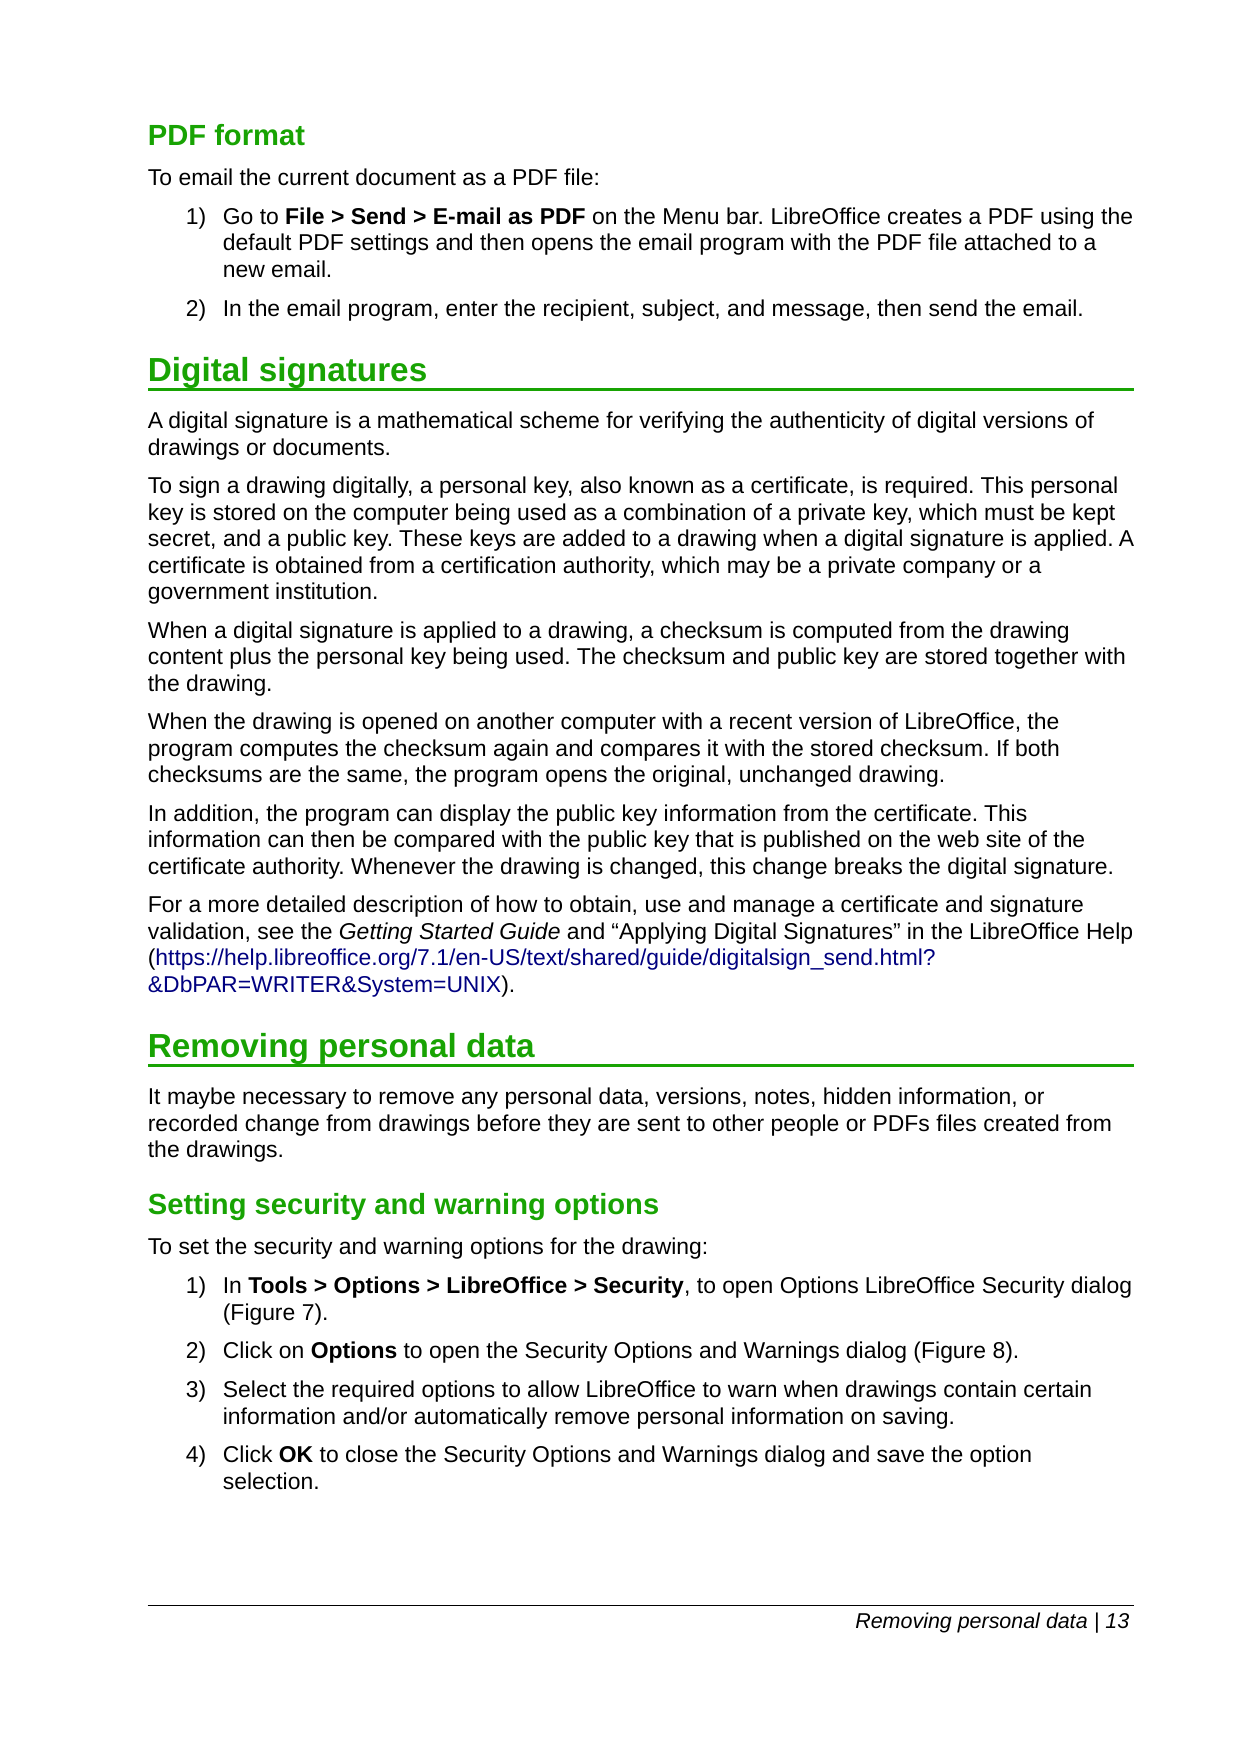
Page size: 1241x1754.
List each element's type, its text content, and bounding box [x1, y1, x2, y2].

text To set the security and warning options for the drawing: [148, 1233, 1134, 1260]
text For a more detailed description of how to obtain, use and manage a certificate and signature validation, see the Getting Started Guide and “Applying Digital Signatures” in the LibreOffice Help (https://help.libreoffice.org/7.1/en-US/text/shared/guide/digitalsign_send.html?&DbPAR=WRITER&System=UNIX). [148, 891, 1134, 997]
text To sign a drawing digitally, a personal key, also known as a certificate, is required. This personal key is stored on the computer being used as a combination of a private key, which must be kept secret, and a public key. These keys are added to a drawing when a digital signature is applied. A certificate is obtained from a certification authority, which may be a private company or a government institution. [148, 472, 1134, 604]
list Click on Options to open the Security Options and Warnings dialog (Figure 8). [206, 1337, 1134, 1364]
text A digital signature is a mathematical scheme for verifying the authenticity of digital versions of drawings or documents. [148, 407, 1134, 460]
subtitle Removing personal data [148, 1026, 1134, 1064]
list In Tools > Options > LibreOffice > Security, to open Options LibreOffice Security dialog (Figure 7). [206, 1272, 1134, 1325]
subtitle Digital signatures [148, 350, 1134, 388]
subtitle Setting security and warning options [148, 1187, 1134, 1221]
text It maybe necessary to remove any personal data, versions, notes, hidden information, or recorded change from drawings before they are sent to other people or PDFs files created from the drawings. [148, 1083, 1134, 1162]
list In the email program, enter the recipient, subject, and message, then send the email. [206, 294, 1134, 321]
list Select the required options to allow LibreOffice to warn when drawings contain certain information and/or automatically remove personal information on saving. [206, 1376, 1134, 1429]
list Click OK to close the Security Options and Warnings dialog and save the option selection. [206, 1441, 1134, 1494]
list Go to File > Send > E-mail as PDF on the Menu bar. LibreOffice creates a PDF using the default PDF settings and then opens the email program with the PDF file attached to a new email. [206, 203, 1134, 282]
text When a digital signature is applied to a drawing, a checksum is computed from the drawing content plus the personal key being used. The checksum and public key are stored together with the drawing. [148, 617, 1134, 696]
text When the drawing is opened on another computer with a recent version of LibreOffice, the program computes the checksum again and compares it with the stored checksum. If both checksums are the same, the program opens the original, unchanged drawing. [148, 708, 1134, 787]
subtitle PDF format [148, 118, 1134, 152]
text In addition, the program can display the public key information from the certificate. This information can then be compared with the public key that is published on the web site of the certificate authority. Whenever the drawing is changed, this change breaks the digital signature. [148, 800, 1134, 879]
list To email the current document as a PDF file: [148, 164, 1134, 191]
